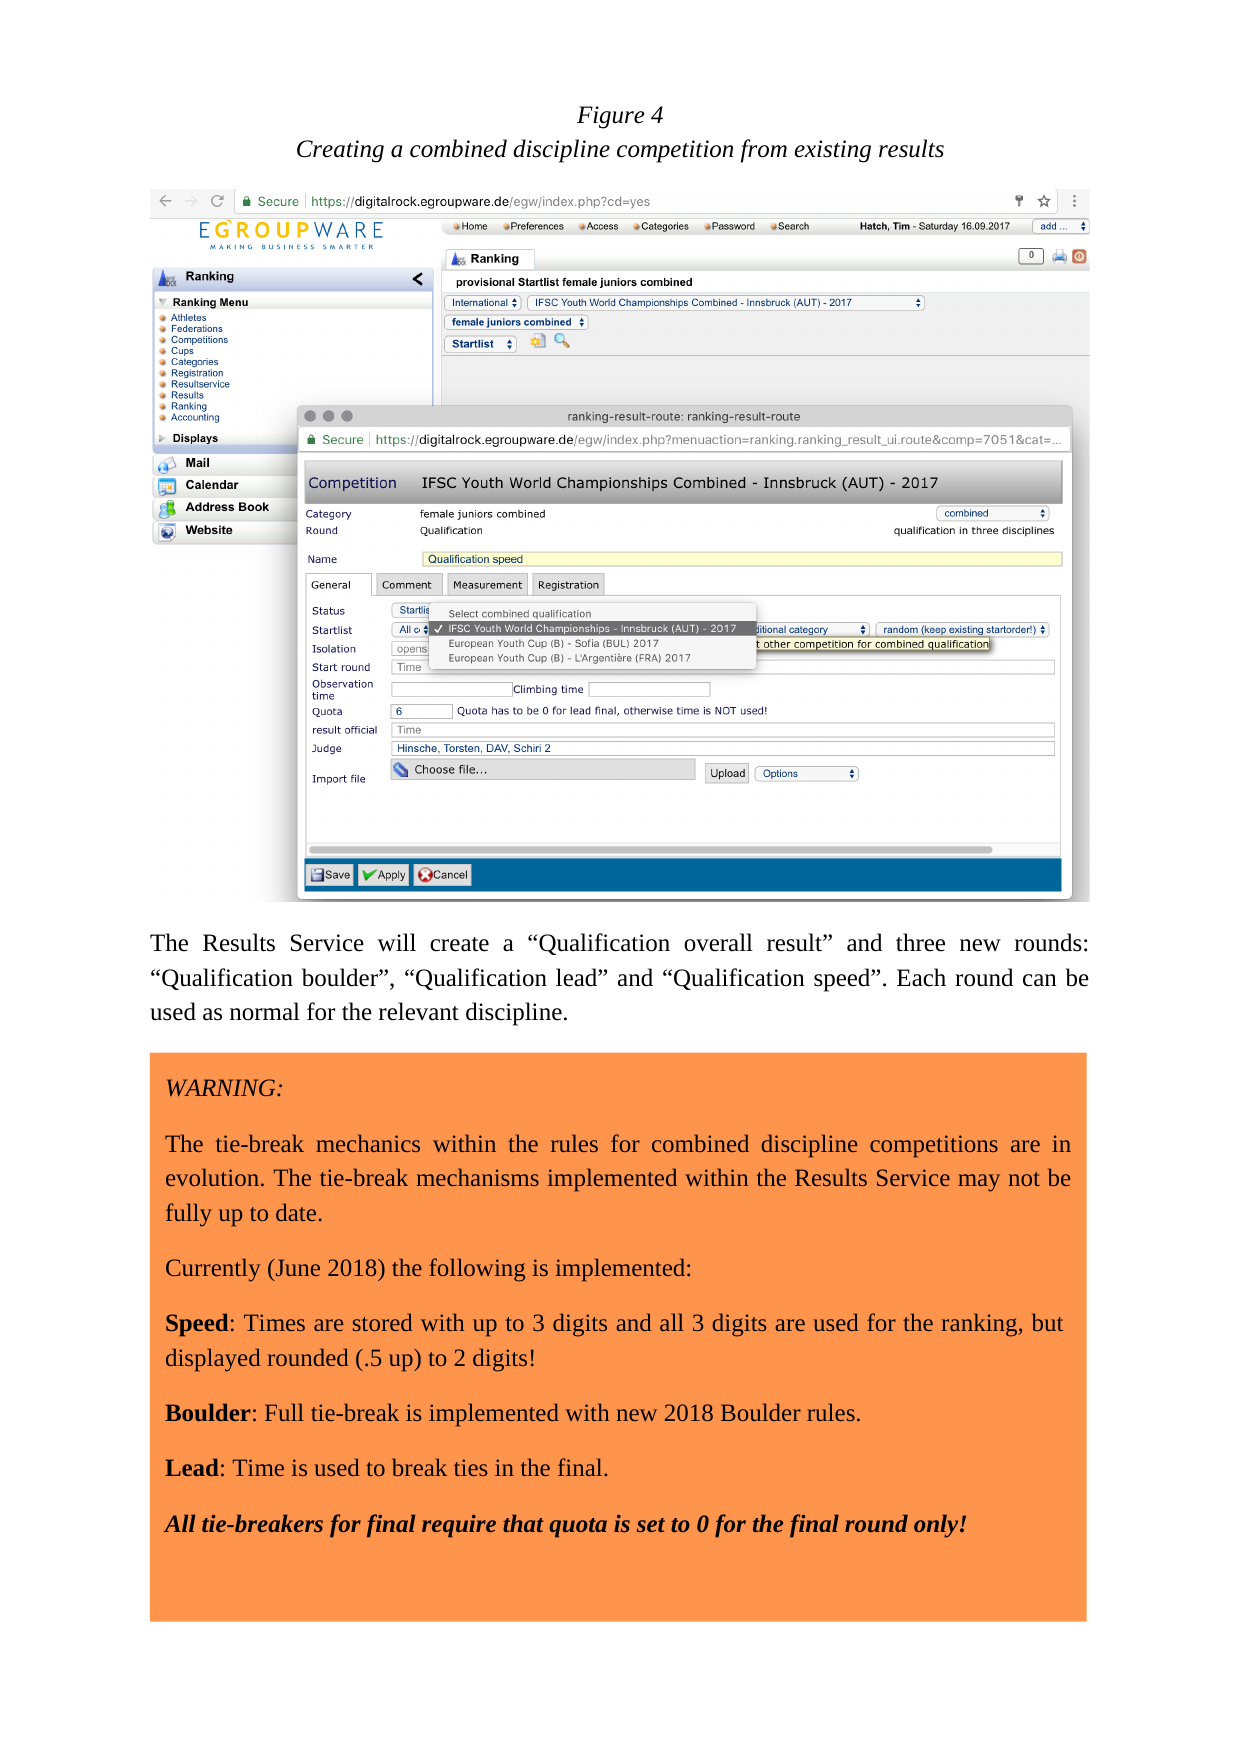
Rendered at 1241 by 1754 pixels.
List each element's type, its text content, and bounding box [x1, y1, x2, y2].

text Figure 4 [150, 100, 1090, 129]
text The Results Service will create a “Qualification overall result” and three new rounds: “Qualification boulder”, “Qualification lead” and “Qualification speed”. Each round can be used as normal for the relevant discipline. [150, 928, 1090, 1026]
picture [150, 189, 1090, 902]
text Creating a combined discipline competition from existing results [150, 134, 1090, 163]
